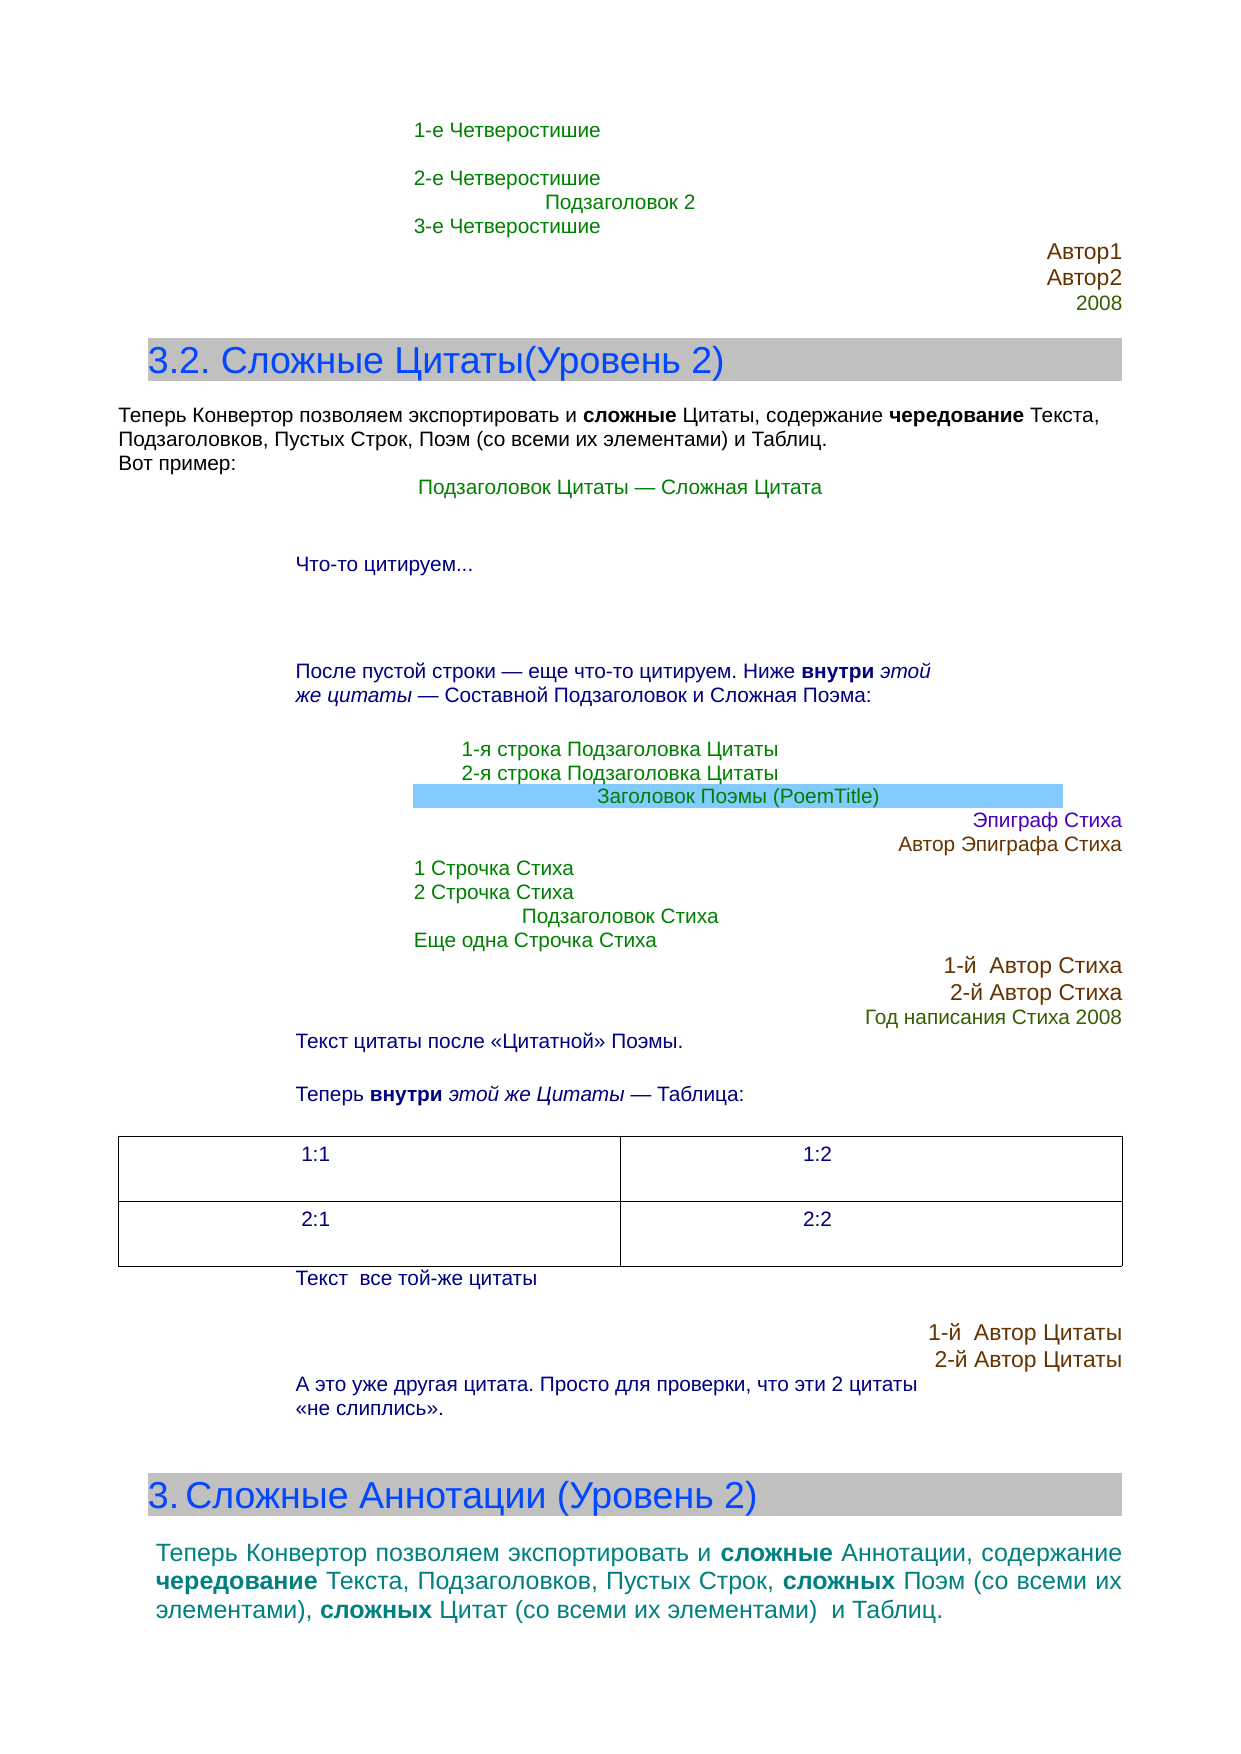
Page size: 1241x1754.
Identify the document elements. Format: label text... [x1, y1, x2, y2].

text 1 Строчка Стиха [413, 856, 1063, 880]
text Автор Эпиграфа Стиха [502, 832, 1122, 856]
text Эпиграф Стиха [472, 808, 1122, 832]
text Текст цитаты после «Цитатной» Поэмы. [295, 1029, 945, 1053]
title Заголовок Поэмы (PoemTitle) [413, 784, 1063, 808]
text Год написания Стиха 2008 [118, 1005, 1122, 1029]
subtitle Подзаголовок Стиха [118, 904, 1122, 928]
table_cell 2:1 [119, 1202, 620, 1266]
text 2-й Автор Цитаты [325, 1346, 1122, 1372]
text Текст все той-же цитаты [295, 1267, 945, 1290]
text После пустой строки — еще что-то цитируем. Ниже внутри этой же цитаты — Составной Подзаголовок и Сложная Поэма: [295, 659, 945, 707]
text Вот пример: [118, 451, 1122, 475]
text Что-то цитируем... [295, 552, 945, 576]
text 1-й Автор Цитаты [325, 1319, 1122, 1346]
text Автор1 [325, 238, 1122, 264]
subtitle 1-я строка Подзаголовка Цитаты [118, 736, 1122, 760]
text Теперь Конвертор позволяем экспортировать и сложные Цитаты, содержание чередование Текста, Подзаголовков, Пустых Строк, Поэм (со всеми их элементами) и Таблиц. [118, 403, 1122, 451]
text 1-е Четверостишие [413, 118, 1063, 142]
list Сложные Аннотации (Уровень 2) [148, 1473, 1122, 1516]
table_cell 2:2 [621, 1202, 1122, 1266]
table_header 1:1 [119, 1137, 620, 1201]
text 2 Строчка Стиха [413, 880, 1063, 904]
text 3-е Четверостишие [413, 214, 1063, 238]
text 1-й Автор Стиха [325, 952, 1122, 978]
text А это уже другая цитата. Просто для проверки, что эти 2 цитаты «не слиплись». [295, 1372, 945, 1420]
subtitle 2-я строка Подзаголовка Цитаты [118, 760, 1122, 784]
text Автор2 [325, 264, 1122, 291]
text 3.2. Сложные Цитаты(Уровень 2) [148, 338, 1122, 381]
text 2008 [118, 291, 1122, 314]
text Еще одна Строчка Стиха [413, 928, 1063, 952]
text Теперь внутри этой же Цитаты — Таблица: [295, 1082, 945, 1106]
subtitle Подзаголовок 2 [118, 190, 1122, 214]
subtitle Подзаголовок Цитаты — Сложная Цитата [118, 475, 1122, 499]
list Теперь Конвертор позволяем экспортировать и сложные Аннотации, содержание чередование Текста, Подзаголовков, Пустых Строк, сложных Поэм (со всеми их элементами), сложных Цитат (со всеми их элементами) и Таблиц. [118, 1538, 1122, 1624]
text 2-е Четверостишие [413, 166, 1063, 190]
table_header 1:2 [621, 1137, 1122, 1201]
text 2-й Автор Стиха [325, 978, 1122, 1005]
